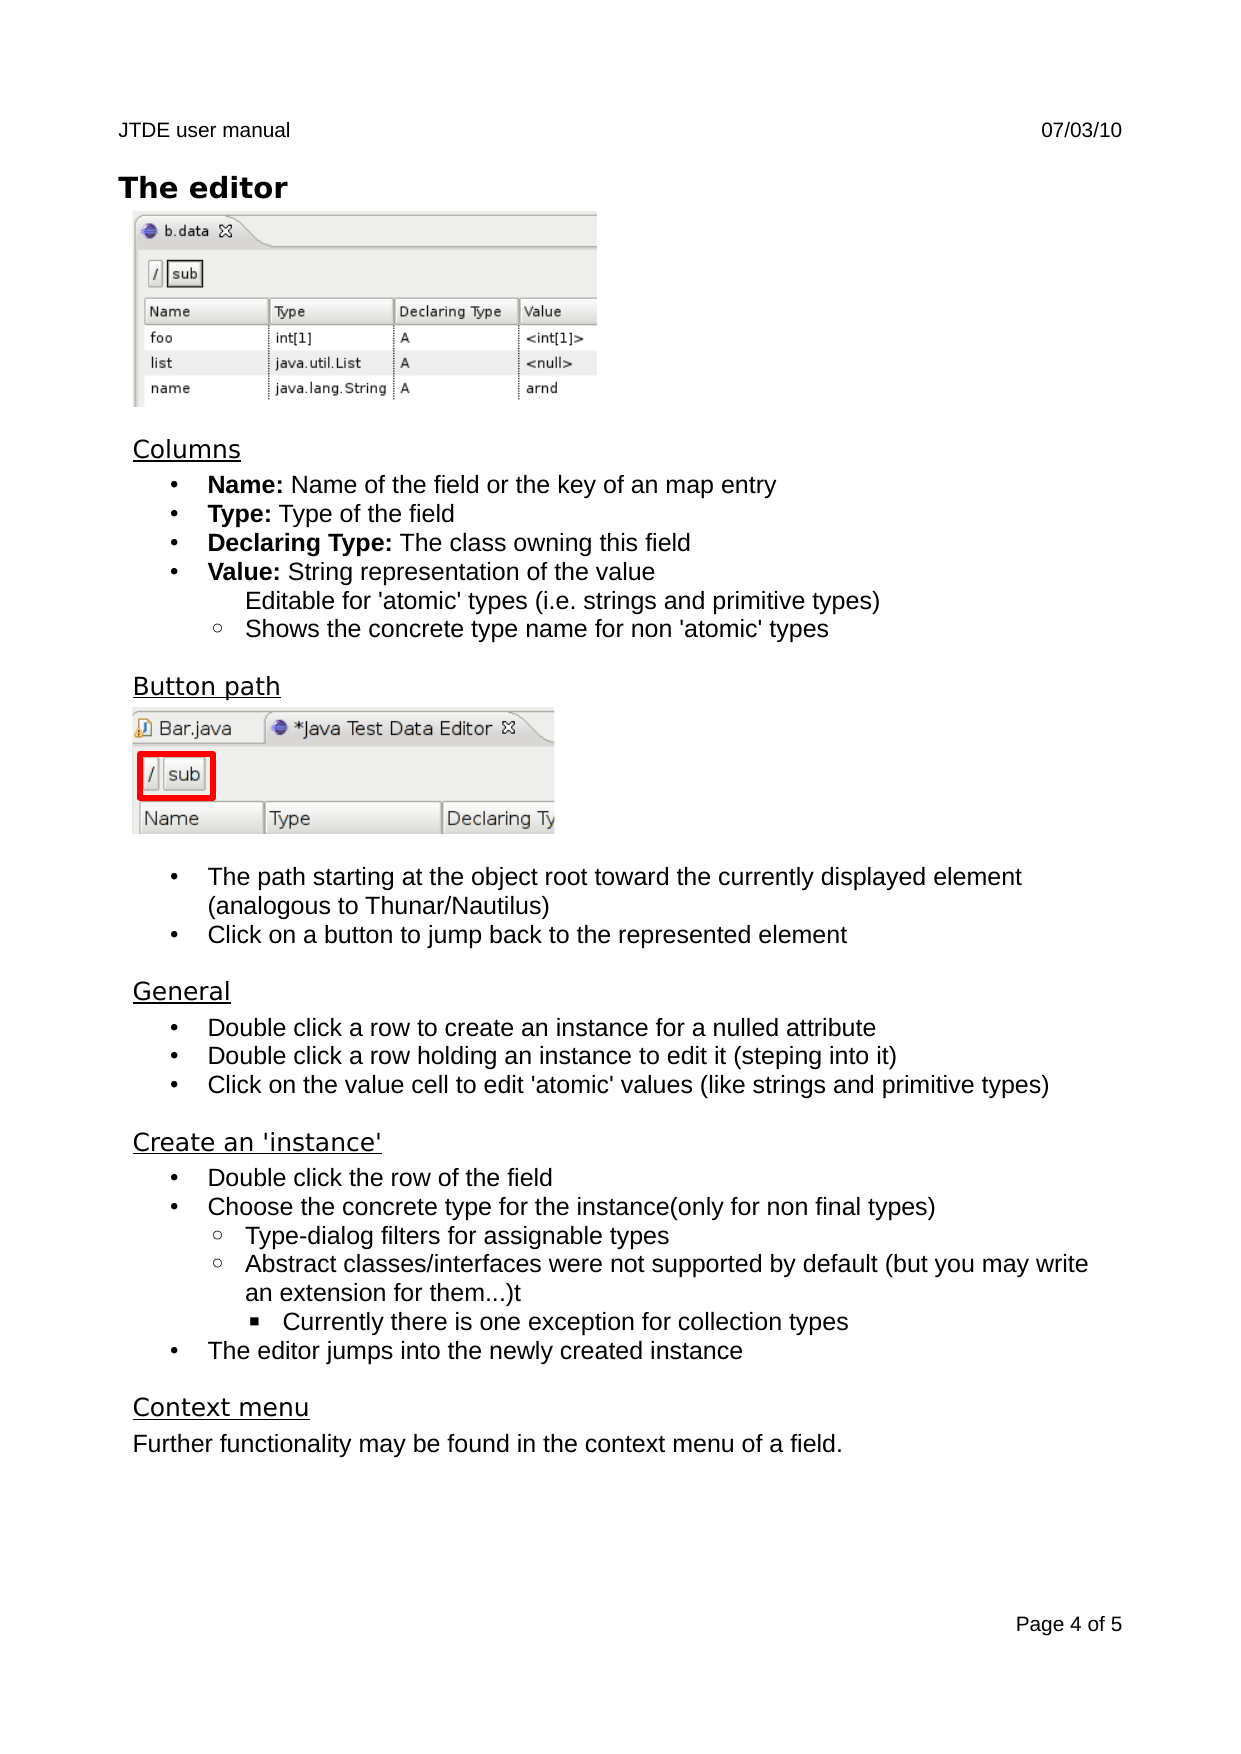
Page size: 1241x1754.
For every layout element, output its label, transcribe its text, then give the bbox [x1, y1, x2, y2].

subtitle The editor [118, 172, 1122, 206]
list Declaring Type: The class owning this field [170, 528, 1122, 557]
picture [132, 707, 555, 834]
text Further functionality may be found in the context menu of a field. [132, 1429, 1122, 1457]
list Double click the row of the field [170, 1163, 1122, 1192]
picture [132, 211, 597, 407]
subtitle Columns [132, 435, 1122, 464]
list Click on the value cell to edit 'atomic' values (like strings and primitive types) [170, 1070, 1122, 1099]
list Currently there is one exception for collection types [245, 1307, 1122, 1336]
list Editable for 'atomic' types (i.e. strings and primitive types) [207, 586, 1122, 614]
list Type: Type of the field [170, 499, 1122, 528]
list Type-dialog filters for assignable types [207, 1221, 1122, 1249]
list The path starting at the object root toward the currently displayed element (analogous to Thunar/Nautilus) [170, 862, 1122, 920]
list Name: Name of the field or the key of an map entry [170, 470, 1122, 499]
list Choose the concrete type for the instance(only for non final types) [170, 1192, 1122, 1221]
subtitle Button path [132, 672, 1122, 701]
subtitle Context menu [132, 1393, 1122, 1423]
list The editor jumps into the newly created instance [170, 1336, 1122, 1365]
list Double click a row to create an instance for a nulled attribute [170, 1012, 1122, 1041]
subtitle General [132, 977, 1122, 1007]
list Shows the concrete type name for non 'atomic' types [207, 614, 1122, 643]
subtitle Create an 'instance' [132, 1128, 1122, 1157]
list Double click a row holding an instance to edit it (steping into it) [170, 1041, 1122, 1070]
list Value: String representation of the value [170, 557, 1122, 586]
list Click on a button to jump back to the represented element [170, 920, 1122, 949]
list Abstract classes/interfaces were not supported by default (but you may write an extension for them...)t [207, 1249, 1122, 1307]
